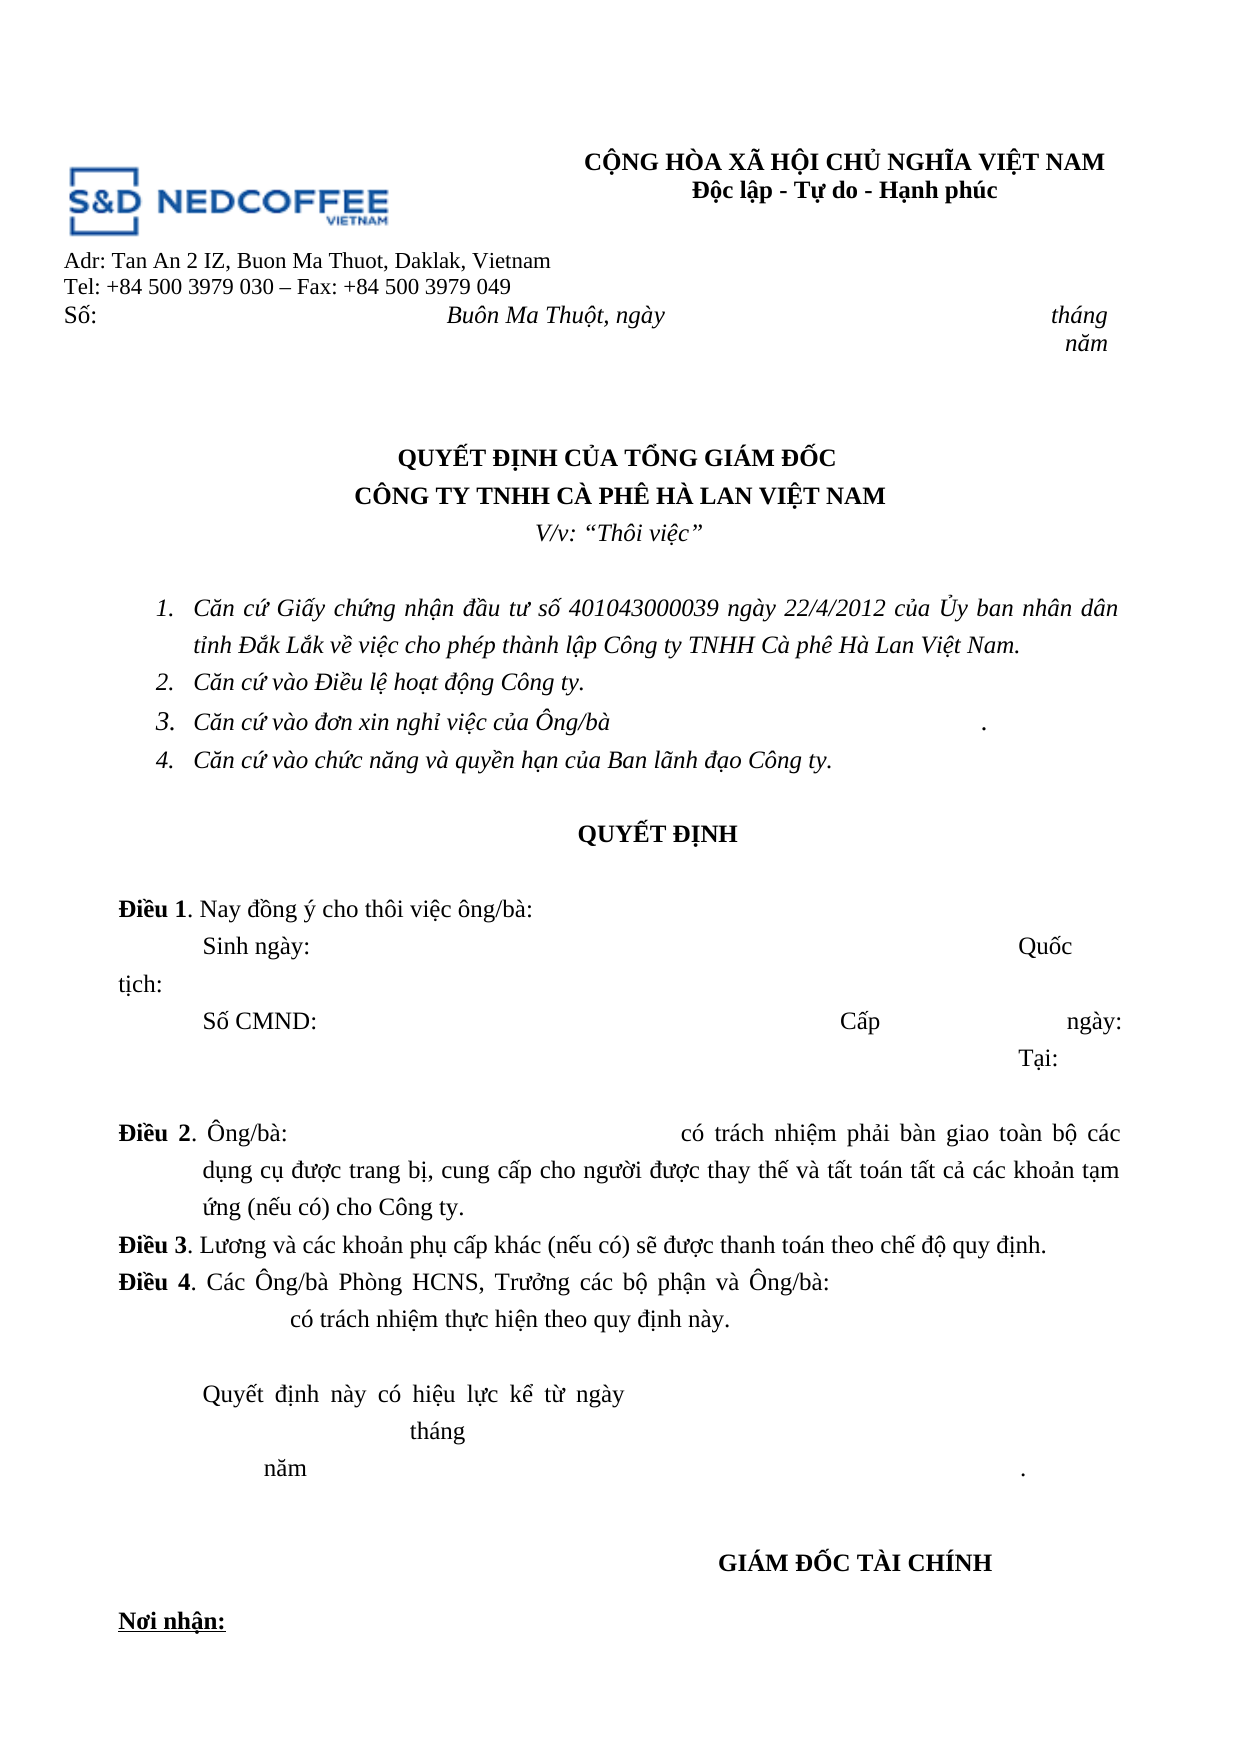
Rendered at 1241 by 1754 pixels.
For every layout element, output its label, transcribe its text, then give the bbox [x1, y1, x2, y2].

table_header Adr: Tan An 2 IZ, Buon Ma Thuot, Daklak, Vietnam Tel: +84 500 3979 030 – Fax: +84 500 3979 049 [53, 147, 568, 300]
table_header CỘNG HÒA XÃ HỘI CHỦ NGHĨA VIỆT NAM Độc lập - Tự do - Hạnh phúc [568, 147, 1121, 300]
table_header GIÁM ĐỐC TÀI CHÍNH [606, 1548, 1104, 1634]
text Quyết định này có hiệu lực kể từ ngày <get_vietname_date(o.trial_date_end or o.date_end)[0:2]> tháng <get_vietname_date(o.trial_date_end or o.date_end)[3:5]> năm <get_vietname_date(o.trial_date_end or o.date_end)[6:10]> . [193, 1379, 1122, 1482]
table_cell Buôn Ma Thuột, ngày <get_vietname_date(False)[0:2]> tháng <get_vietname_date(False)[3:5]> năm <get_vietname_date(False)[6:10]> [409, 300, 1121, 386]
list Số CMND: <o.employee_id.identification_id or False> Cấp ngày: <get_vietname_date(o.employee_id.identification_date_issue or False)> Tại: <o.employee_id.identification_place_issue or False> [118, 1006, 1122, 1109]
list Căn cứ vào chức năng và quyền hạn của Ban lãnh đạo Công ty. [156, 745, 1122, 774]
list Điều 1. Nay đồng ý cho thôi việc ông/bà: <o.employee_id.name or False> [118, 894, 1122, 923]
text Điều 3. Lương và các khoản phụ cấp khác (nếu có) sẽ được thanh toán theo chế độ quy định. [118, 1230, 1122, 1258]
text V/v: “Thôi việc” [118, 518, 1122, 547]
table_header Nơi nhận: [107, 1548, 606, 1634]
table_cell Số: [53, 300, 409, 386]
list QUYẾT ĐỊNH [193, 819, 1122, 848]
text Điều 4. Các Ông/bà Phòng HCNS, Trưởng các bộ phận và Ông/bà: <o.employee_id.name or False> có trách nhiệm thực hiện theo quy định này. [118, 1267, 1122, 1333]
list Căn cứ vào đơn xin nghỉ việc của Ông/bà <o.employee_id.name or False>. [156, 704, 1122, 736]
text Điều 2. Ông/bà: <o.employee_id.name or False> có trách nhiệm phải bàn giao toàn bộ các dụng cụ được trang bị, cung cấp cho người được thay thế và tất toán tất cả các khoản tạm ứng (nếu có) cho Công ty. [118, 1118, 1122, 1221]
text CÔNG TY TNHH CÀ PHÊ HÀ LAN VIỆT NAM [118, 481, 1122, 509]
picture [63, 155, 396, 247]
list Căn cứ vào Điều lệ hoạt động Công ty. [156, 667, 1122, 696]
text QUYẾT ĐỊNH CỦA TỔNG GIÁM ĐỐC [118, 443, 1122, 472]
list Căn cứ Giấy chứng nhận đầu tư số 401043000039 ngày 22/4/2012 của Ủy ban nhân dân tỉnh Đắk Lắk về việc cho phép thành lập Công ty TNHH Cà phê Hà Lan Việt Nam. [156, 593, 1122, 659]
list Sinh ngày: <get_vietname_date(o.employee_id.birthday) or False> Quốc tịch: <o.employee_id.country_id.name or False> [118, 931, 1122, 997]
